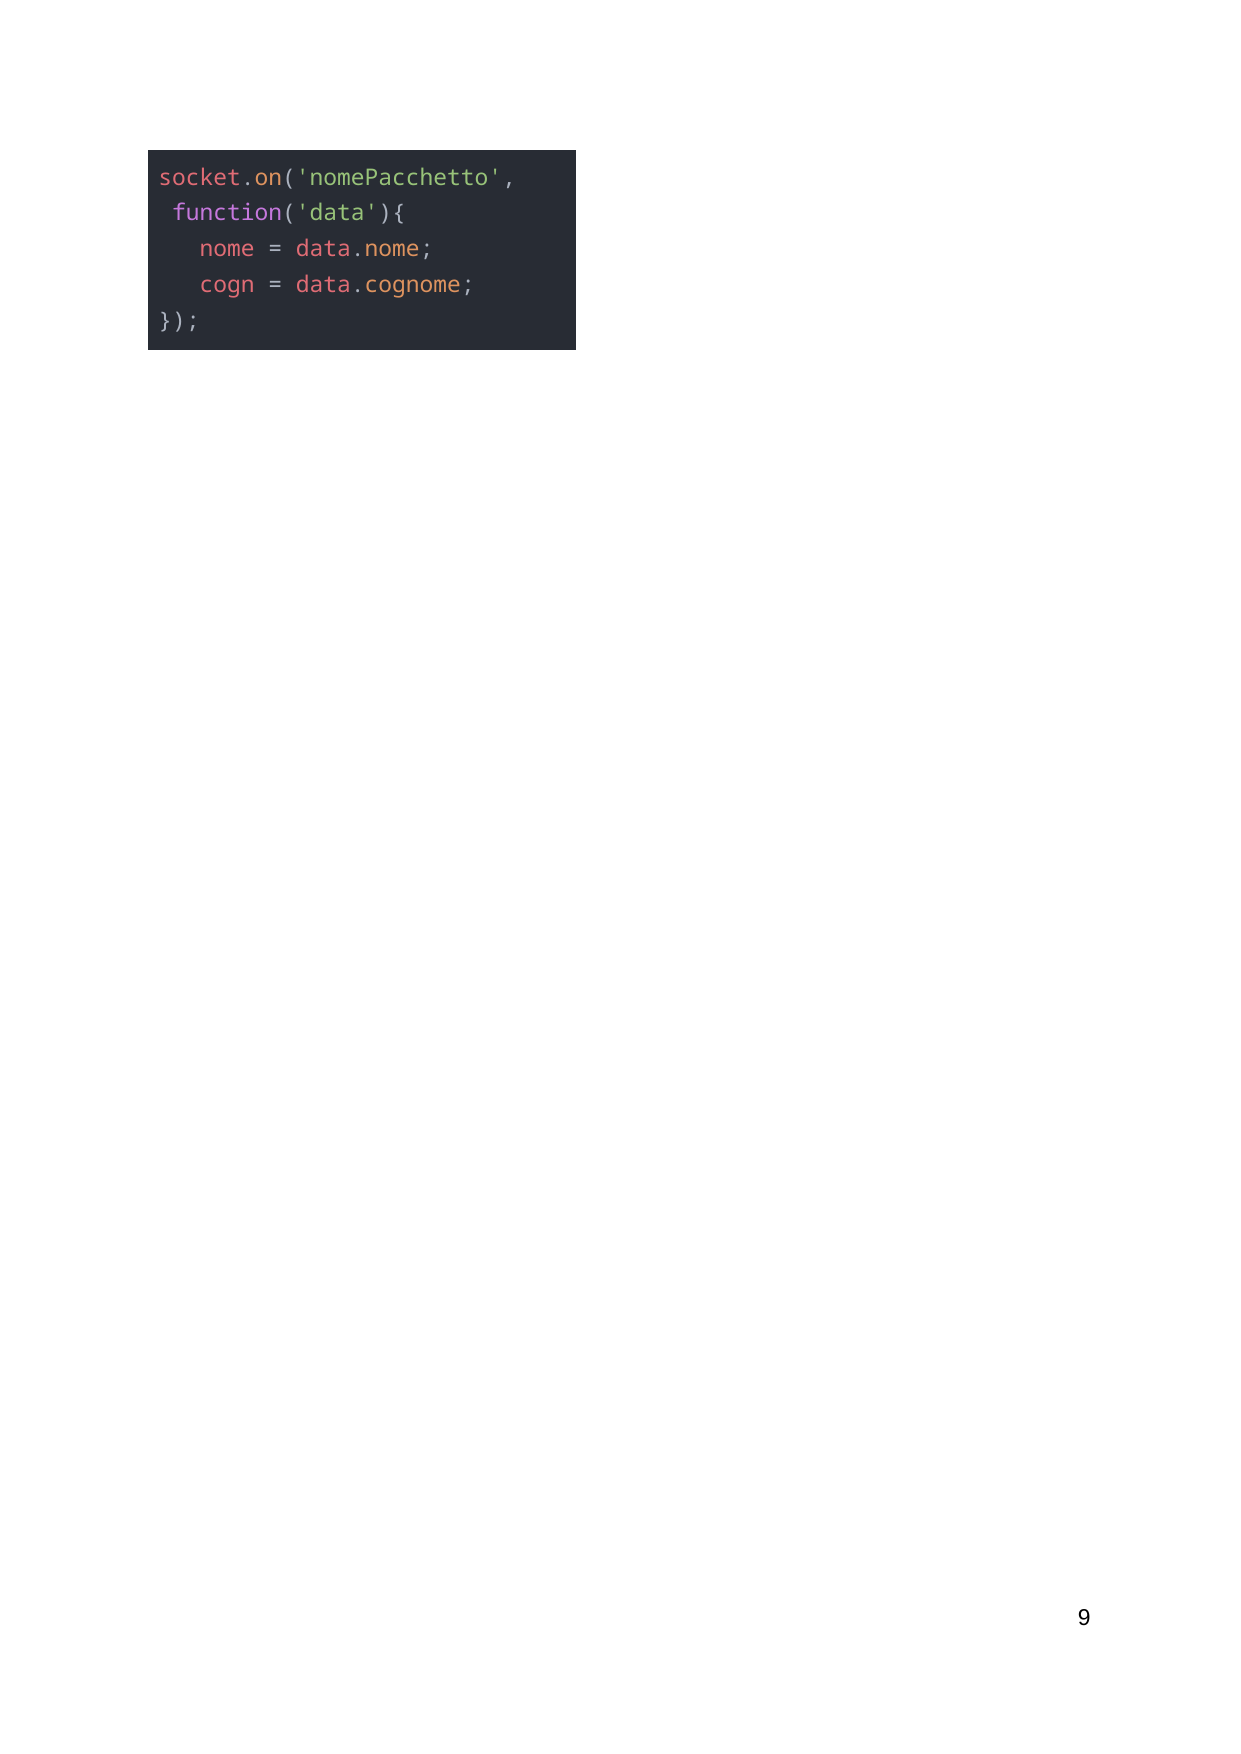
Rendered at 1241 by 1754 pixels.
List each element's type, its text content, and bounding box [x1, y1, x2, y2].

table_header socket.on('nomePacchetto', function('data'){ nome = data.nome; cogn = data.cognome; }); [148, 150, 576, 350]
